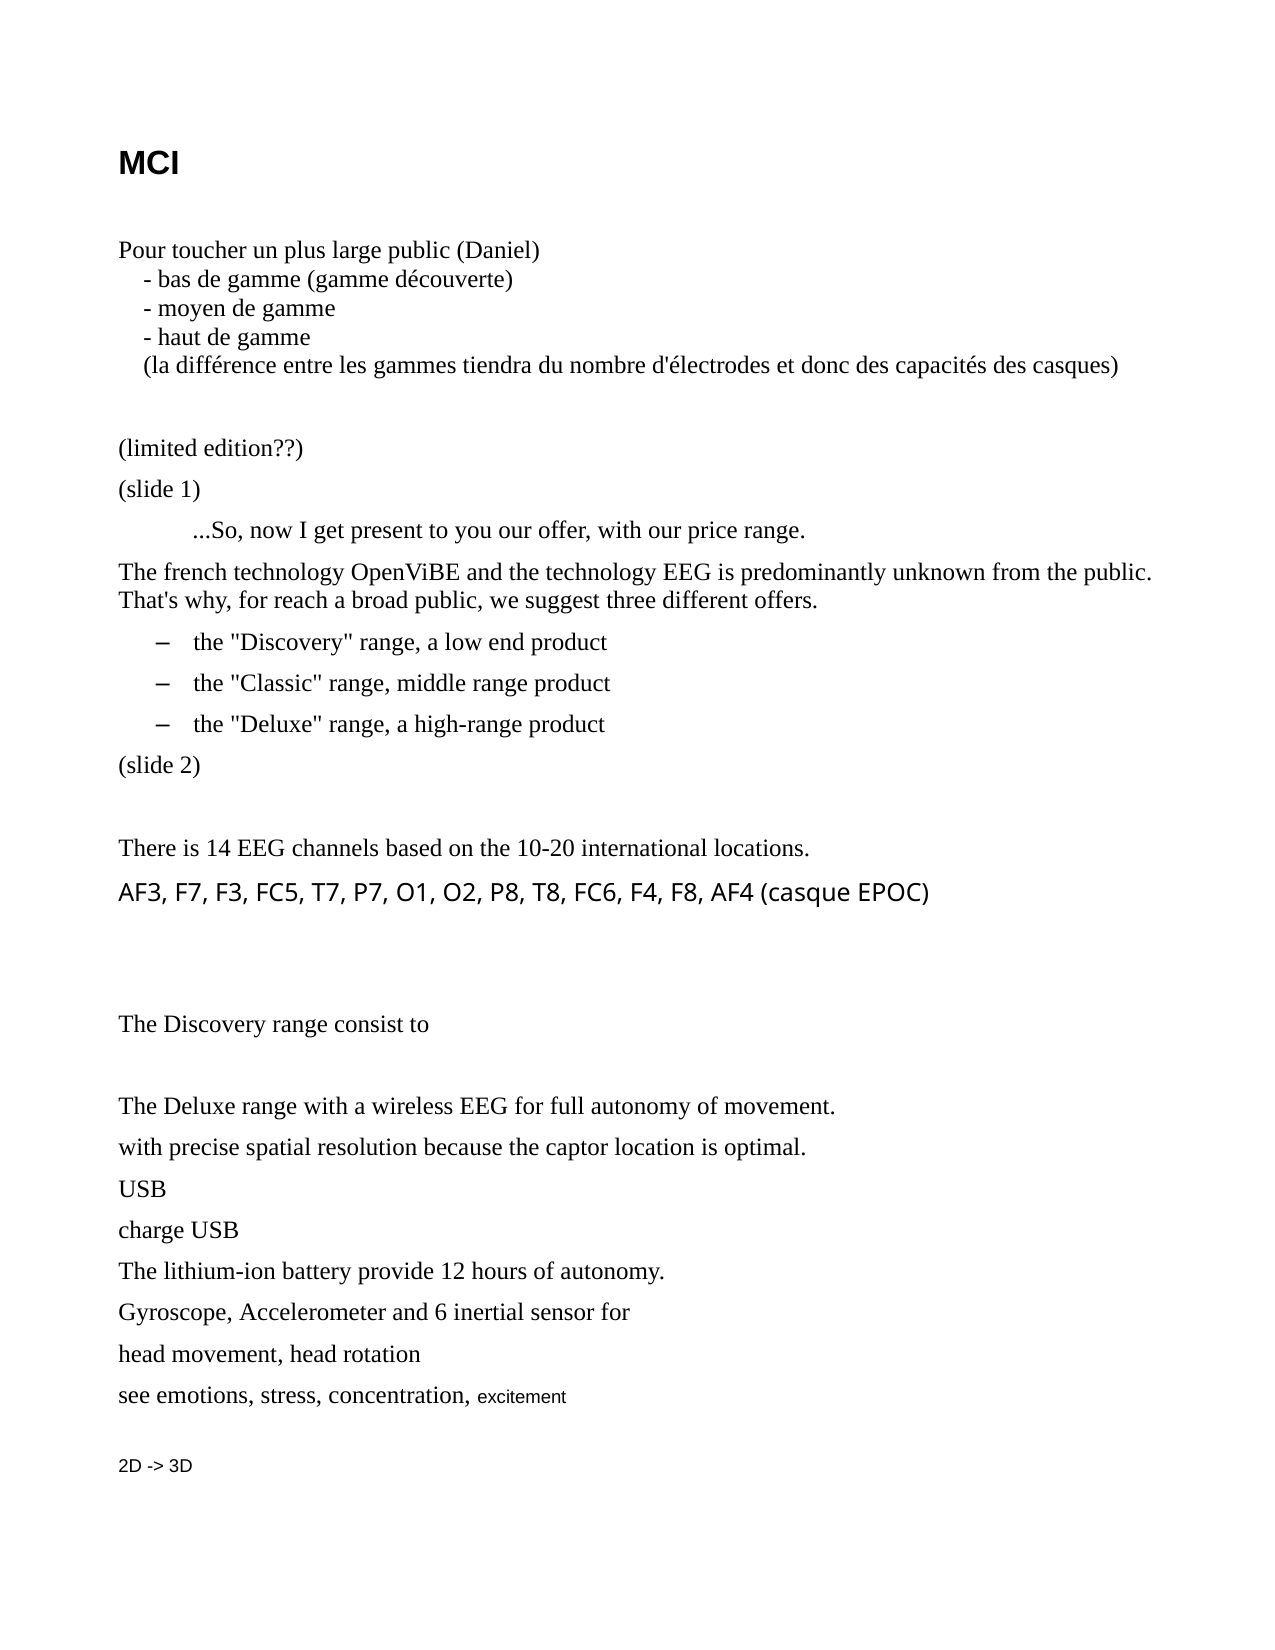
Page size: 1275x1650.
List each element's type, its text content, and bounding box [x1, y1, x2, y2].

text Pour toucher un plus large public (Daniel) - bas de gamme (gamme découverte) - moyen de gamme - haut de gamme (la différence entre les gammes tiendra du nombre d'électrodes et donc des capacités des casques) [118, 236, 1157, 379]
text The lithium-ion battery provide 12 hours of autonomy. [118, 1256, 1157, 1285]
text AF3, F7, F3, FC5, T7, P7, O1, O2, P8, T8, FC6, F4, F8, AF4 (casque EPOC) [118, 874, 1157, 908]
text (limited edition??) [118, 433, 1157, 462]
text Gyroscope, Accelerometer and 6 inertial sensor for [118, 1297, 1157, 1326]
text ...So, now I get present to you our offer, with our price range. [118, 516, 1157, 544]
text The french technology OpenViBE and the technology EEG is predominantly unknown from the public. That's why, for reach a broad public, we suggest three different offers. [118, 557, 1157, 614]
list the "Classic" range, middle range product [156, 668, 1157, 697]
text charge USB [118, 1215, 1157, 1244]
text see emotions, stress, concentration, excitement [118, 1380, 1157, 1409]
text 2D -> 3D [118, 1455, 1157, 1476]
text (slide 2) [118, 751, 1157, 779]
text with precise spatial resolution because the captor location is optimal. [118, 1132, 1157, 1161]
subtitle MCI [118, 143, 1157, 182]
text The Deluxe range with a wireless EEG for full autonomy of movement. [118, 1091, 1157, 1120]
list the "Deluxe" range, a high-range product [156, 709, 1157, 738]
text There is 14 EEG channels based on the 10-20 international locations. [118, 833, 1157, 862]
text head movement, head rotation [118, 1339, 1157, 1367]
list the "Discovery" range, a low end product [156, 627, 1157, 656]
text USB [118, 1174, 1157, 1202]
text (slide 1) [118, 474, 1157, 503]
text The Discovery range consist to [118, 1009, 1157, 1037]
